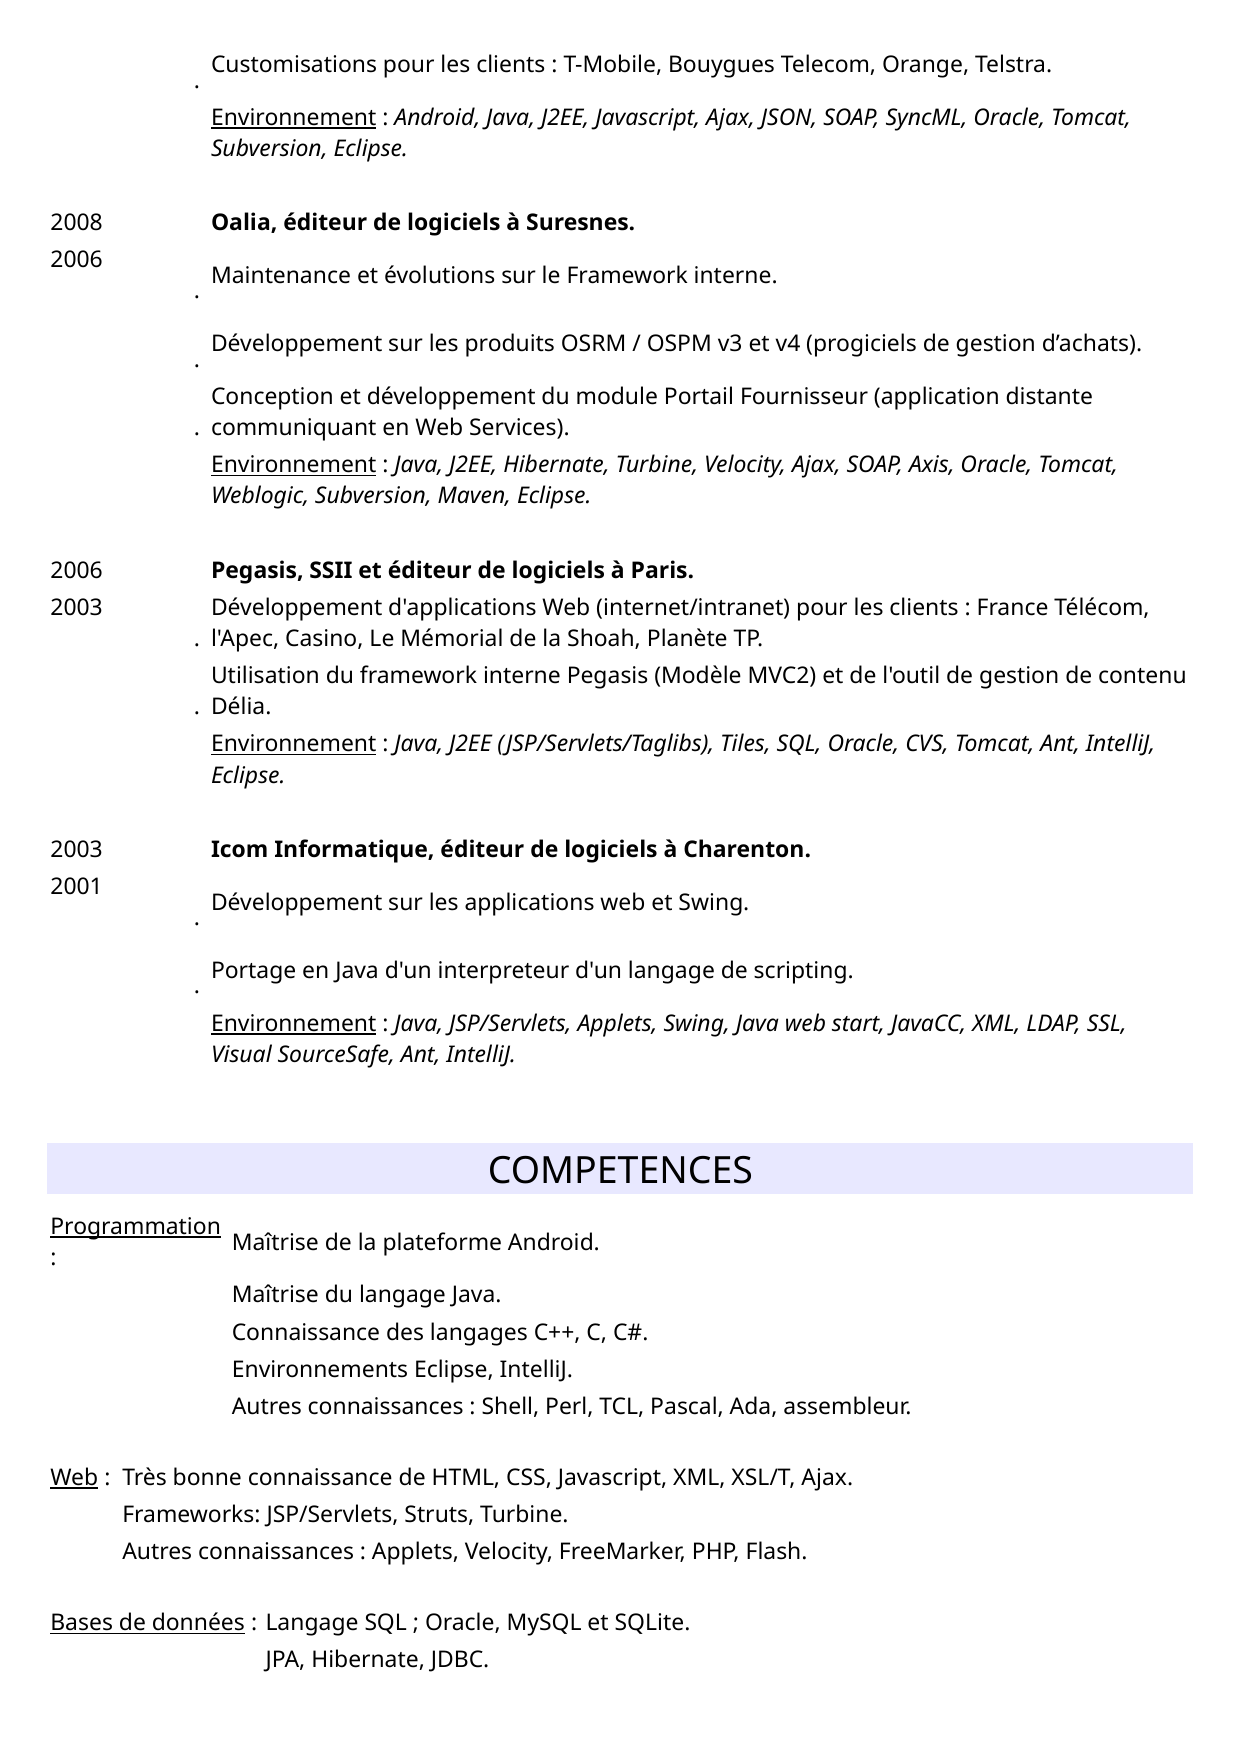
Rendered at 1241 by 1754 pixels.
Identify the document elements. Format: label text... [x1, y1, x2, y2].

table_cell 2008 [47, 203, 191, 240]
table_cell [208, 793, 1194, 830]
table_cell [47, 725, 191, 793]
subtitle COMPETENCES [47, 1143, 1193, 1194]
table_header Langage SQL ; Oracle, MySQL et SQLite. [263, 1603, 703, 1640]
table_cell [47, 445, 191, 514]
table_header Très bonne connaissance de HTML, CSS, Javascript, XML, XSL/T, Ajax. [119, 1458, 871, 1495]
table_cell [47, 1275, 229, 1312]
table_cell Maîtrise du langage Java. [229, 1275, 917, 1312]
table_cell [208, 166, 1194, 203]
table_cell Utilisation du framework interne Pegasis (Modèle MVC2) et de l'outil de gestion de contenu Délia. [208, 656, 1194, 724]
table_header Programmation : [47, 1207, 229, 1275]
table_cell [47, 514, 191, 551]
table_cell [47, 793, 191, 830]
table_cell . [191, 935, 208, 1004]
table_cell [191, 514, 208, 551]
table_cell [191, 166, 208, 203]
table_cell [47, 309, 191, 377]
table_cell Environnement : Java, J2EE, Hibernate, Turbine, Velocity, Ajax, SOAP, Axis, Oracle, Tomcat, Weblogic, Subversion, Maven, Eclipse. [208, 445, 1194, 514]
table_header Maîtrise de la plateforme Android. [229, 1207, 917, 1275]
table_cell . [191, 309, 208, 377]
table_cell Environnement : Android, Java, J2EE, Javascript, Ajax, JSON, SOAP, SyncML, Oracle, Tomcat, Subversion, Eclipse. [208, 98, 1194, 166]
table_cell Connaissance des langages C++, C, C#. [229, 1313, 917, 1349]
table_cell 2006 [47, 240, 191, 309]
table_cell [208, 514, 1194, 551]
table_header Bases de données : [47, 1603, 262, 1640]
table_cell Environnement : Java, JSP/Servlets, Applets, Swing, Java web start, JavaCC, XML, LDAP, SSL, Visual SourceSafe, Ant, IntelliJ. [208, 1004, 1194, 1072]
table_cell [47, 1532, 119, 1569]
table_cell [47, 166, 191, 203]
table_cell . [191, 656, 208, 724]
table_cell Développement sur les produits OSRM / OSPM v3 et v4 (progiciels de gestion d’achats). [208, 309, 1194, 377]
table_cell Autres connaissances : Applets, Velocity, FreeMarker, PHP, Flash. [119, 1532, 871, 1569]
table_cell Maintenance et évolutions sur le Framework interne. [208, 240, 1194, 309]
table_cell [191, 98, 208, 166]
table_cell Développement sur les applications web et Swing. [208, 867, 1194, 935]
table_cell [191, 445, 208, 514]
table_cell [191, 793, 208, 830]
table_cell Environnements Eclipse, IntelliJ. [229, 1350, 917, 1387]
table_cell [191, 551, 208, 588]
table_cell . [191, 588, 208, 656]
table_cell Conception et développement du module Portail Fournisseur (application distante communiquant en Web Services). [208, 377, 1194, 445]
table_cell 2001 [47, 867, 191, 935]
table_cell [47, 1387, 229, 1424]
table_cell 2003 [47, 588, 191, 656]
table_cell [47, 30, 191, 98]
table_cell Customisations pour les clients : T-Mobile, Bouygues Telecom, Orange, Telstra. [208, 30, 1194, 98]
table_cell [47, 1313, 229, 1349]
table_cell . [191, 30, 208, 98]
table_cell . [191, 867, 208, 935]
table_cell Environnement : Java, J2EE (JSP/Servlets/Taglibs), Tiles, SQL, Oracle, CVS, Tomcat, Ant, IntelliJ, Eclipse. [208, 725, 1194, 793]
table_cell JPA, Hibernate, JDBC. [263, 1640, 703, 1677]
table_cell 2006 [47, 551, 191, 588]
table_cell [47, 1350, 229, 1387]
table_cell . [191, 240, 208, 309]
table_cell [47, 1004, 191, 1072]
table_cell [47, 98, 191, 166]
table_cell [47, 935, 191, 1004]
table_cell Icom Informatique, éditeur de logiciels à Charenton. [208, 830, 1194, 867]
table_cell Portage en Java d'un interpreteur d'un langage de scripting. [208, 935, 1194, 1004]
table_cell [47, 1640, 262, 1677]
table_cell [47, 656, 191, 724]
table_cell [191, 725, 208, 793]
table_cell 2003 [47, 830, 191, 867]
table_cell [191, 203, 208, 240]
table_header Web : [47, 1458, 119, 1495]
table_cell Pegasis, SSII et éditeur de logiciels à Paris. [208, 551, 1194, 588]
table_cell Oalia, éditeur de logiciels à Suresnes. [208, 203, 1194, 240]
table_cell [191, 1004, 208, 1072]
table_cell [47, 1495, 119, 1532]
table_cell [47, 377, 191, 445]
table_cell Frameworks: JSP/Servlets, Struts, Turbine. [119, 1495, 871, 1532]
table_cell [191, 830, 208, 867]
table_cell . [191, 377, 208, 445]
table_cell Développement d'applications Web (internet/intranet) pour les clients : France Télécom, l'Apec, Casino, Le Mémorial de la Shoah, Planète TP. [208, 588, 1194, 656]
table_cell Autres connaissances : Shell, Perl, TCL, Pascal, Ada, assembleur. [229, 1387, 917, 1424]
